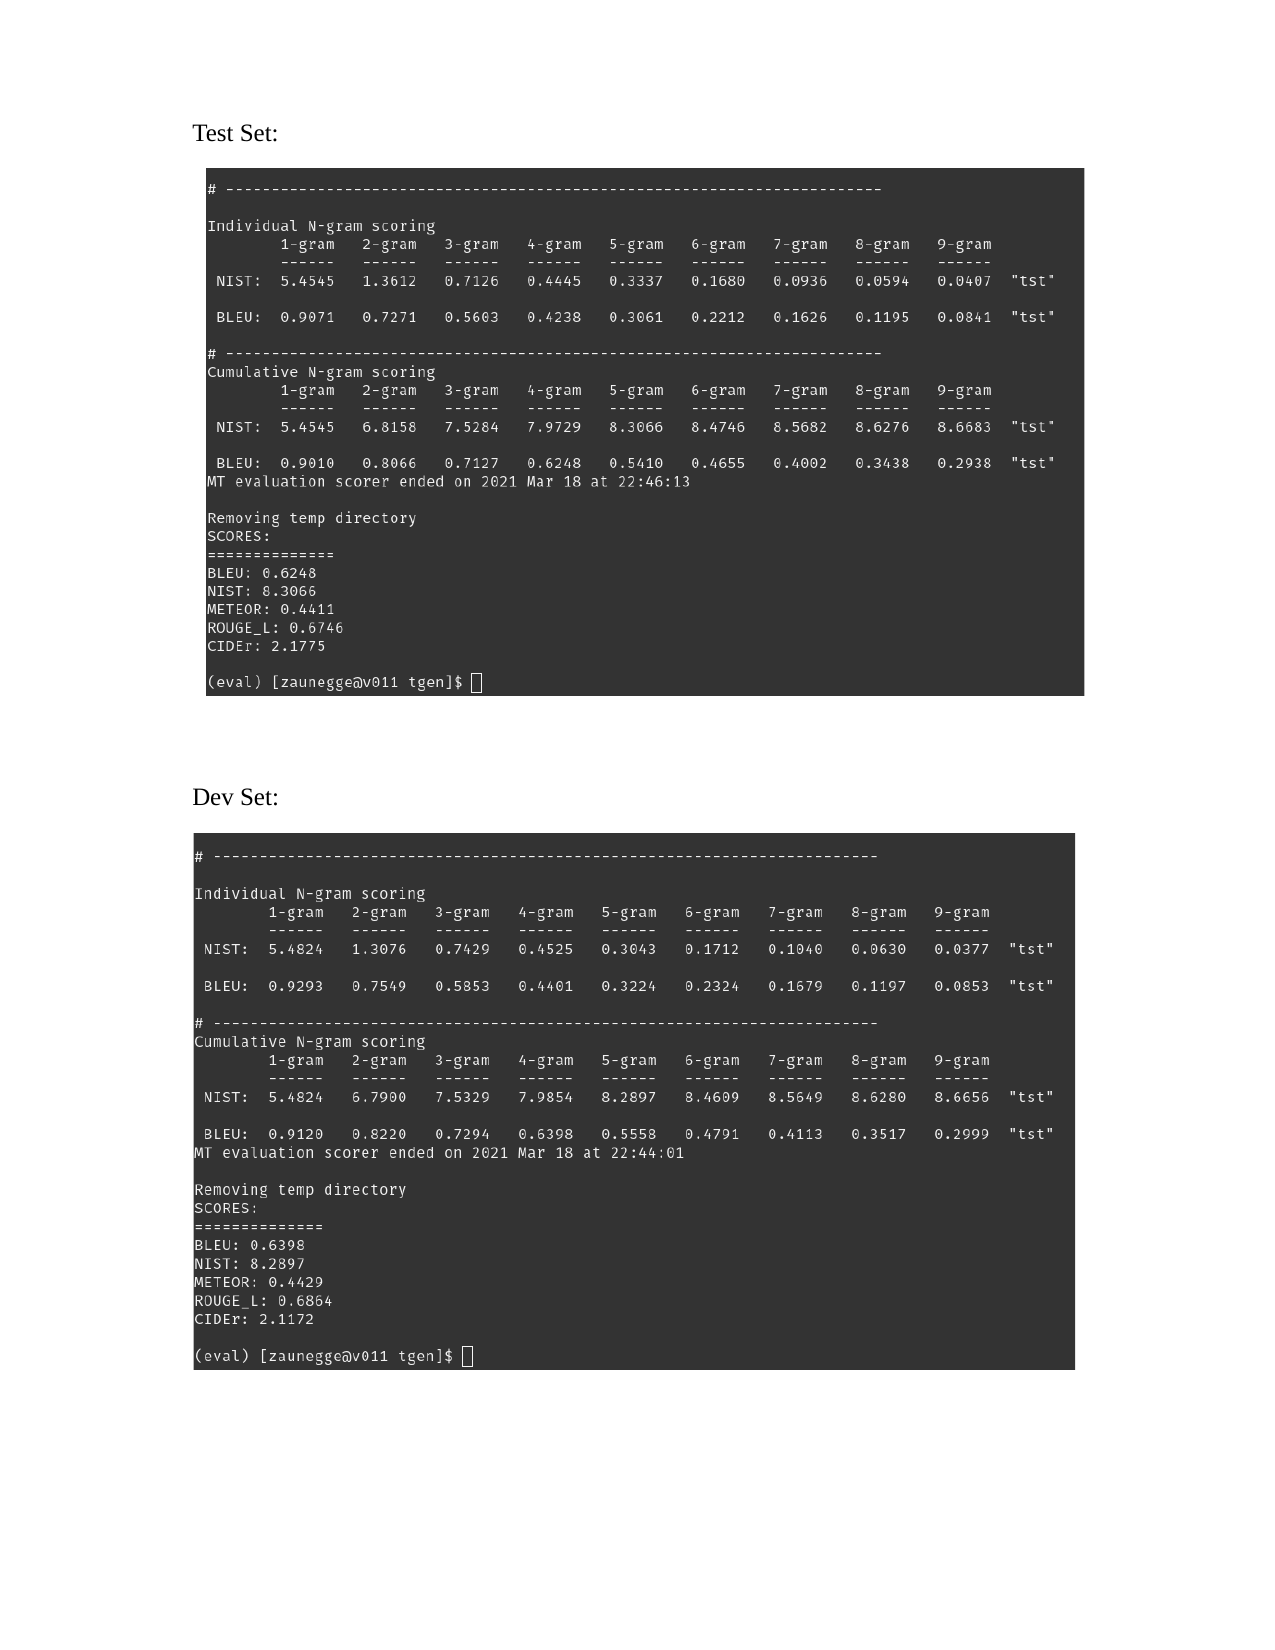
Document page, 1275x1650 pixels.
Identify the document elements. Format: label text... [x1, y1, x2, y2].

text Dev Set: [118, 782, 1157, 810]
text Test Set: [118, 118, 1157, 147]
